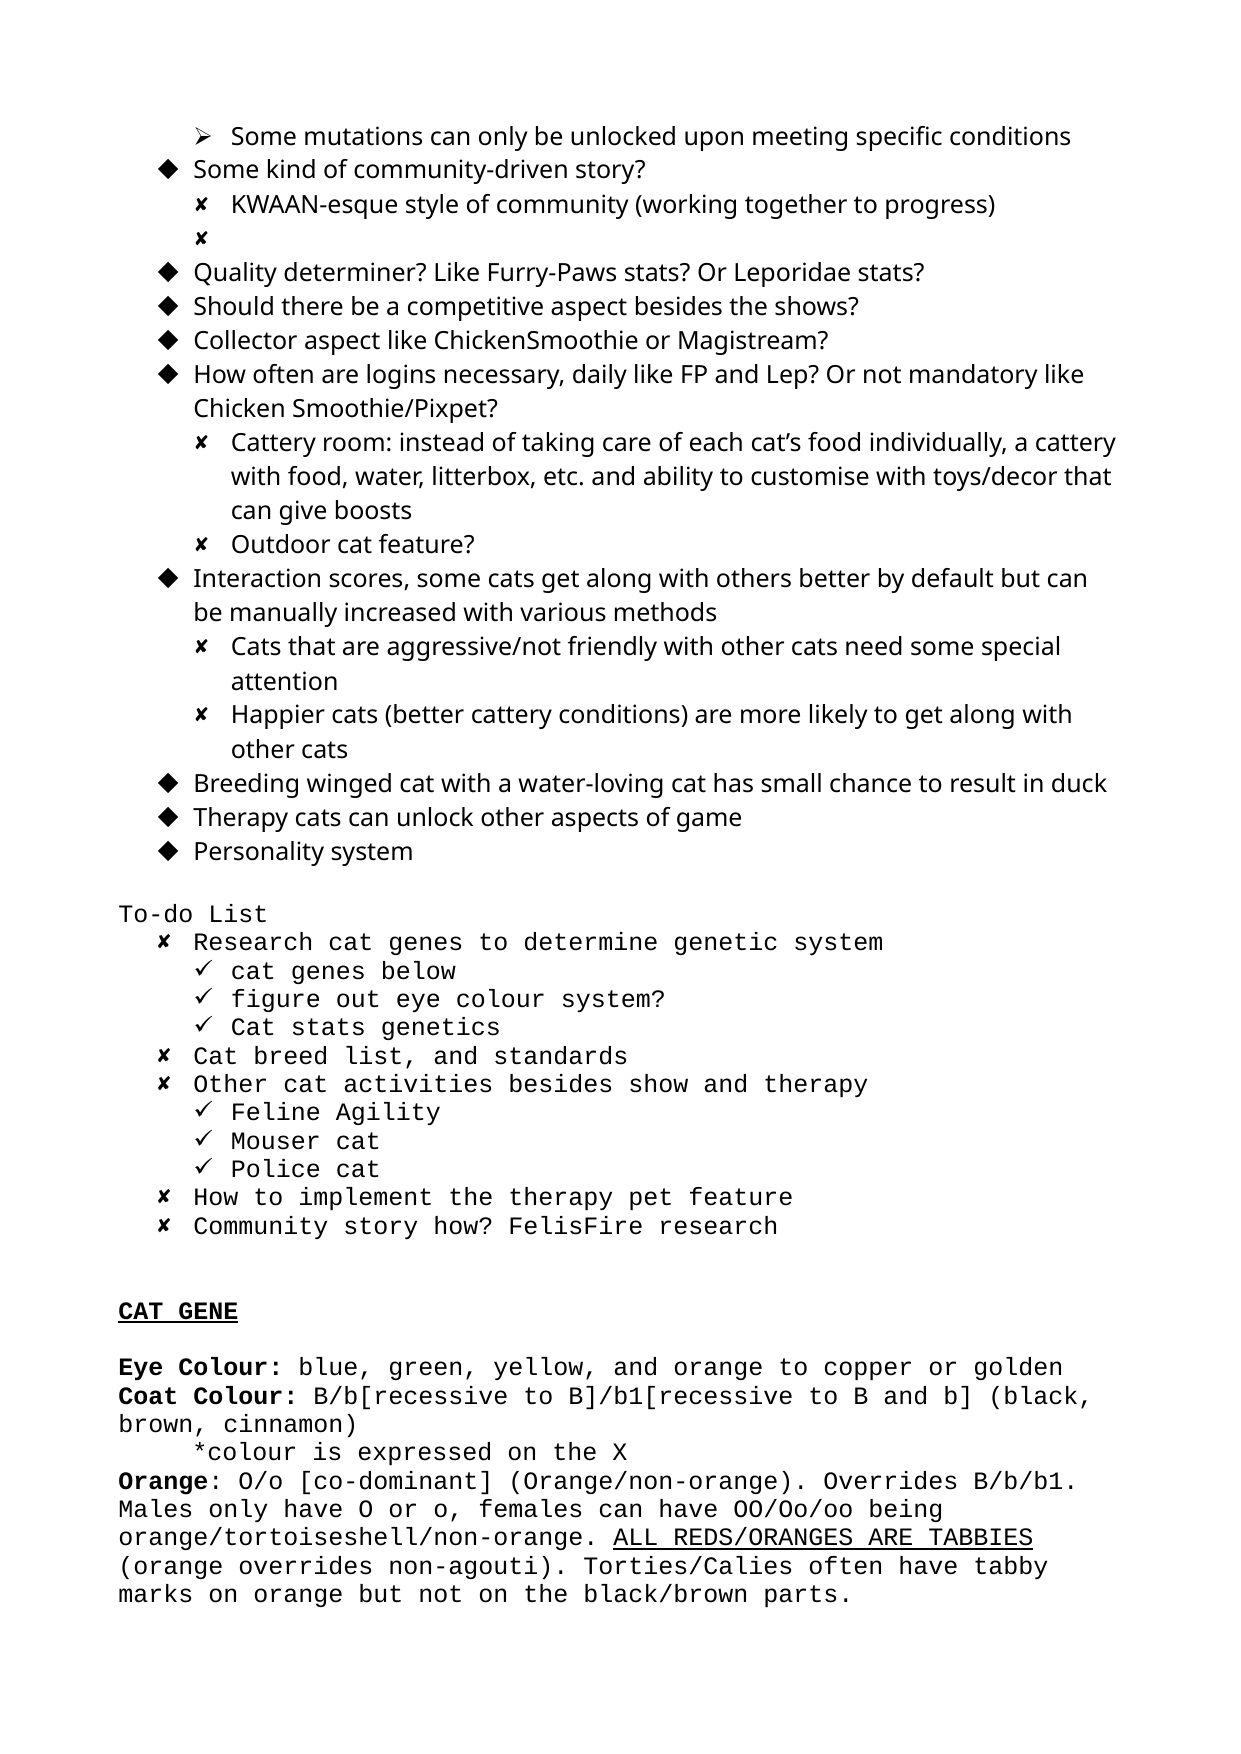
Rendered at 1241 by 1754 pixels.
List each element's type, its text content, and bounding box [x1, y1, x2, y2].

list Police cat [193, 1157, 1122, 1185]
list Happier cats (better cattery conditions) are more likely to get along with other cats [193, 697, 1122, 765]
list Cat breed list, and standards [156, 1043, 1122, 1072]
text CAT GENE [118, 1298, 1122, 1327]
list cat genes below [193, 958, 1122, 987]
list How often are logins necessary, daily like FP and Lep? Or not mandatory like Chicken Smoothie/Pixpet? [156, 357, 1122, 425]
text To-do List [118, 902, 1122, 930]
list How to implement the therapy pet feature [156, 1185, 1122, 1213]
list Feline Agility [193, 1100, 1122, 1128]
list Collector aspect like ChickenSmoothie or Magistream? [156, 322, 1122, 357]
text Coat Colour: B/b[recessive to B]/b1[recessive to B and b] (black, brown, cinnamon) [118, 1383, 1122, 1440]
list Interaction scores, some cats get along with others better by default but can be manually increased with various methods [156, 561, 1122, 629]
list Cattery room: instead of taking care of each cat’s food individually, a cattery with food, water, litterbox, etc. and ability to customise with toys/decor that can give boosts [193, 425, 1122, 527]
list Should there be a competitive aspect besides the shows? [156, 288, 1122, 322]
text *colour is expressed on the X [118, 1440, 1122, 1468]
list Outdoor cat feature? [193, 527, 1122, 561]
list Community story how? FelisFire research [156, 1213, 1122, 1242]
list Other cat activities besides show and therapy [156, 1072, 1122, 1100]
text Eye Colour: blue, green, yellow, and orange to copper or golden [118, 1355, 1122, 1383]
list Quality determiner? Like Furry-Paws stats? Or Leporidae stats? [156, 254, 1122, 288]
list Mouser cat [193, 1128, 1122, 1157]
text Orange: O/o [co-dominant] (Orange/non-orange). Overrides B/b/b1. Males only have O or o, females can have OO/Oo/oo being orange/tortoiseshell/non-orange. ALL REDS/ORANGES ARE TABBIES (orange overrides non-agouti). Torties/Calies often have tabby marks on orange but not on the black/brown parts. [118, 1468, 1122, 1610]
list figure out eye colour system? [193, 987, 1122, 1015]
list Personality system [156, 833, 1122, 867]
list Some mutations can only be unlocked upon meeting specific conditions [193, 118, 1122, 152]
list Research cat genes to determine genetic system [156, 930, 1122, 958]
list Some kind of community-driven story? [156, 152, 1122, 186]
list Cat stats genetics [193, 1015, 1122, 1043]
list KWAAN-esque style of community (working together to progress) [193, 186, 1122, 220]
list Breeding winged cat with a water-loving cat has small chance to result in duck [156, 765, 1122, 799]
list Cats that are aggressive/not friendly with other cats need some special attention [193, 629, 1122, 697]
list Therapy cats can unlock other aspects of game [156, 799, 1122, 833]
